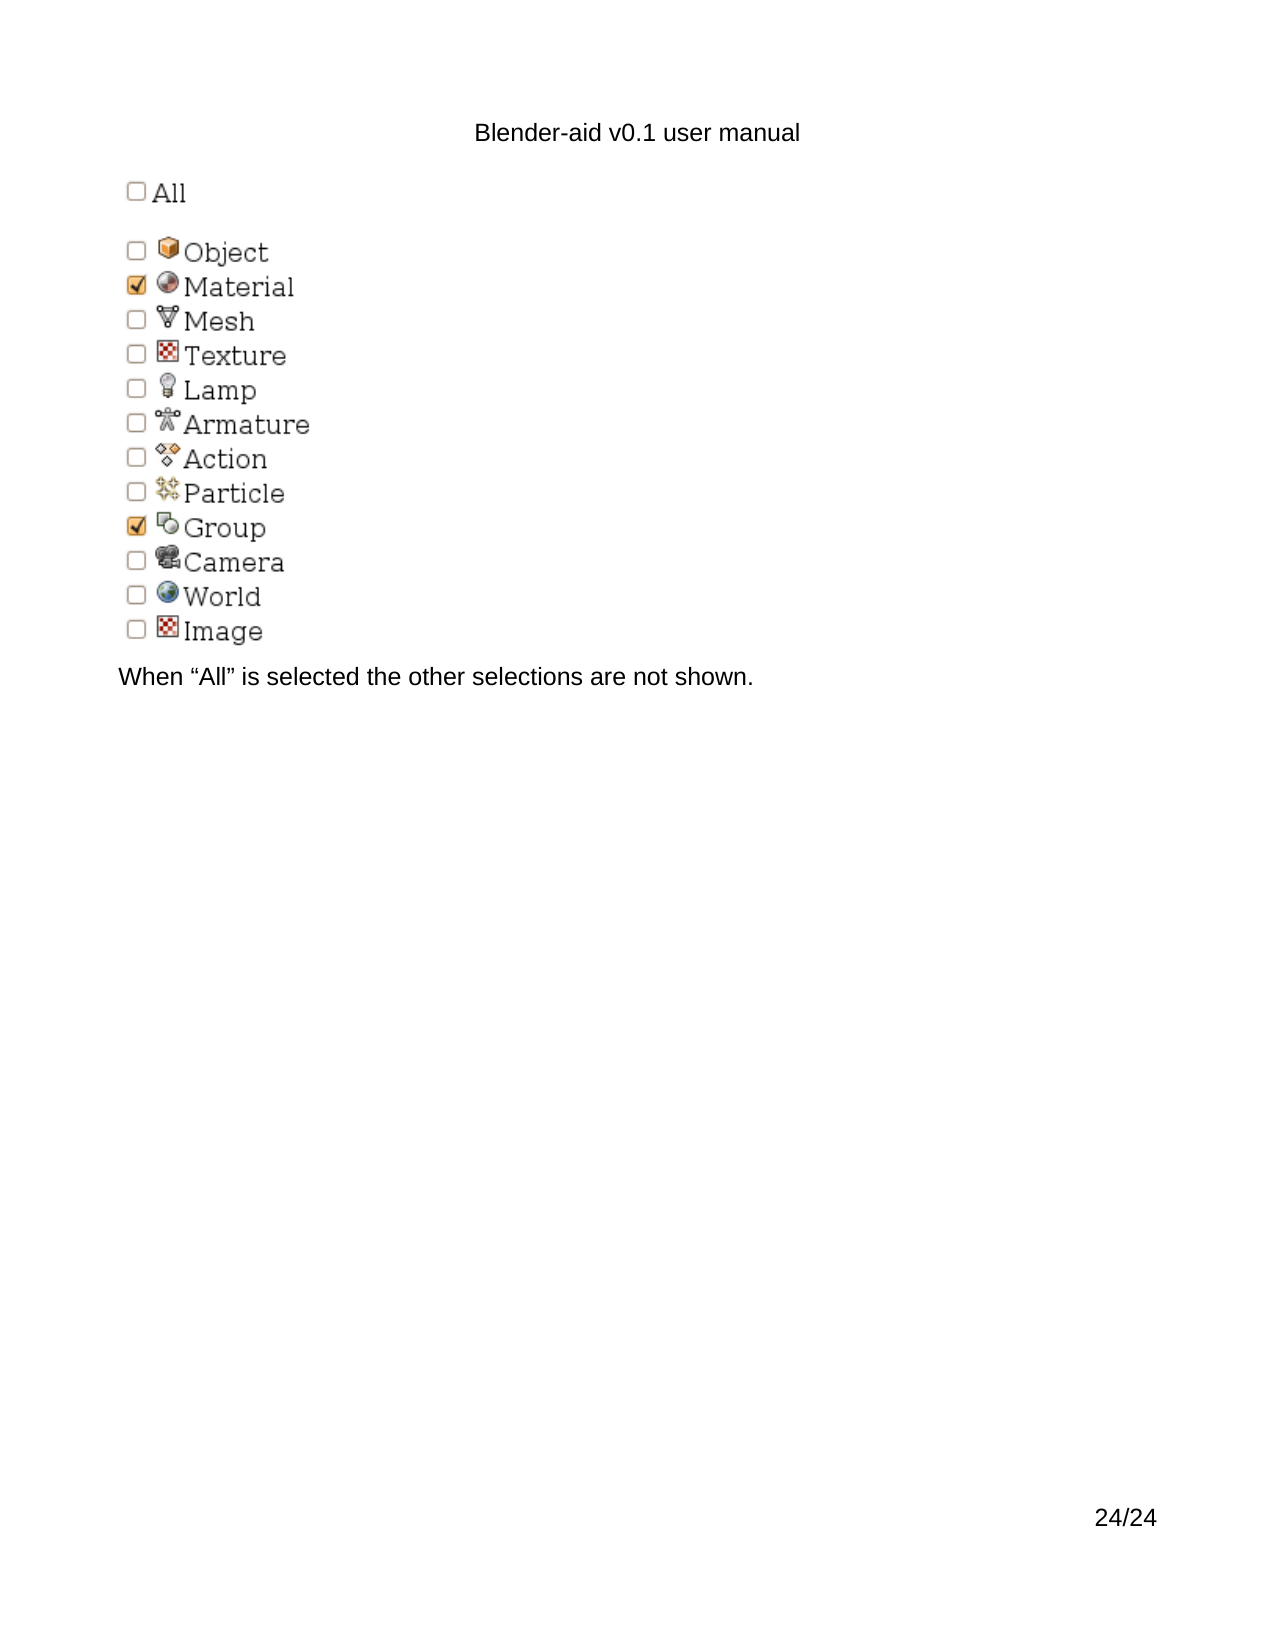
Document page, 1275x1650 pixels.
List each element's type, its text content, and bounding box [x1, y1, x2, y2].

picture [118, 176, 317, 650]
text When “All” is selected the other selections are not shown. [118, 662, 1157, 691]
